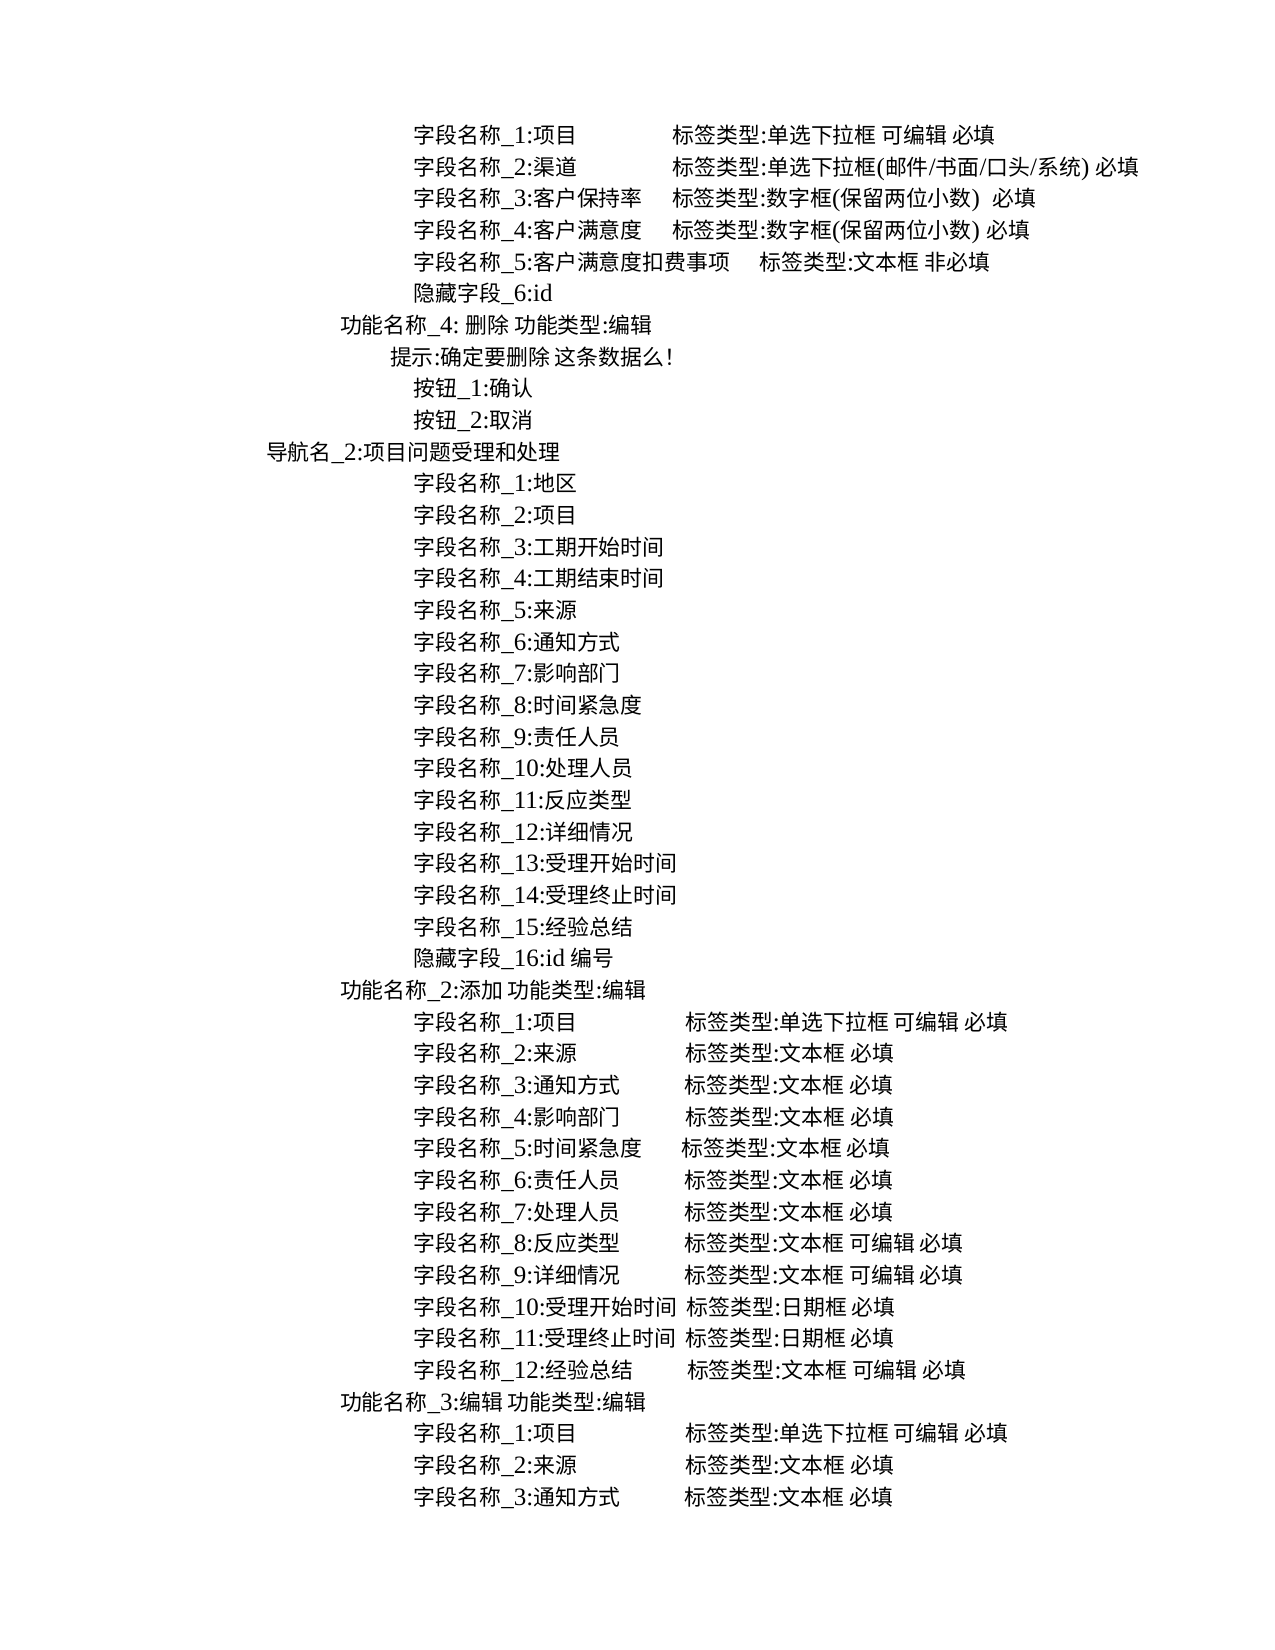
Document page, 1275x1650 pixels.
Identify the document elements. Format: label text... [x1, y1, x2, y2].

text 字段名称_10:处理人员 [118, 751, 1157, 783]
text 导航名_2:项目问题受理和处理 [118, 435, 1157, 466]
text 按钮_1:确认 [118, 371, 1157, 403]
text 字段名称_9:责任人员 [118, 720, 1157, 751]
text 字段名称_1:项目 标签类型:单选下拉框 可编辑 必填 [118, 118, 1157, 150]
text 按钮_2:取消 [118, 403, 1157, 435]
text 字段名称_1:项目 标签类型:单选下拉框 可编辑 必填 [118, 1416, 1157, 1448]
text 字段名称_4:工期结束时间 [118, 561, 1157, 593]
text 字段名称_12:详细情况 [118, 815, 1157, 846]
text 隐藏字段_16:id编号 [118, 941, 1157, 973]
text 字段名称_2:来源 标签类型:文本框 必填 [118, 1036, 1157, 1068]
text 字段名称_10:受理开始时间 标签类型:日期框 必填 [118, 1290, 1157, 1321]
text 字段名称_15:经验总结 [118, 910, 1157, 941]
text 功能名称_2:添加 功能类型:编辑 [118, 973, 1157, 1005]
text 字段名称_2:项目 [118, 498, 1157, 530]
text 字段名称_3:通知方式 标签类型:文本框 必填 [118, 1068, 1157, 1100]
text 功能名称_3:编辑 功能类型:编辑 [118, 1385, 1157, 1416]
text 字段名称_11:反应类型 [118, 783, 1157, 815]
text 字段名称_2:渠道 标签类型:单选下拉框(邮件/书面/口头/系统) 必填 [118, 150, 1157, 181]
text 字段名称_3:通知方式 标签类型:文本框 必填 [118, 1480, 1157, 1511]
text 隐藏字段_6:id [118, 276, 1157, 308]
text 字段名称_5:来源 [118, 593, 1157, 625]
text 字段名称_13:受理开始时间 [118, 846, 1157, 878]
text 字段名称_5:时间紧急度 标签类型:文本框 必填 [118, 1131, 1157, 1163]
text 字段名称_6:通知方式 [118, 625, 1157, 656]
text 字段名称_12:经验总结 标签类型:文本框 可编辑 必填 [118, 1353, 1157, 1385]
text 字段名称_14:受理终止时间 [118, 878, 1157, 910]
text 字段名称_8:时间紧急度 [118, 688, 1157, 720]
text 字段名称_5:客户满意度扣费事项 标签类型:文本框 非必填 [118, 245, 1157, 276]
text 字段名称_1:地区 [118, 466, 1157, 498]
text 字段名称_4:客户满意度 标签类型:数字框(保留两位小数) 必填 [118, 213, 1157, 245]
text 功能名称_4: 删除 功能类型:编辑 [118, 308, 1157, 340]
text 字段名称_7:处理人员 标签类型:文本框 必填 [118, 1195, 1157, 1226]
text 字段名称_4:影响部门 标签类型:文本框 必填 [118, 1100, 1157, 1131]
text 字段名称_3:客户保持率 标签类型:数字框(保留两位小数) 必填 [118, 181, 1157, 213]
text 字段名称_3:工期开始时间 [118, 530, 1157, 561]
text 字段名称_6:责任人员 标签类型:文本框 必填 [118, 1163, 1157, 1195]
text 字段名称_1:项目 标签类型:单选下拉框 可编辑 必填 [118, 1005, 1157, 1036]
text 字段名称_2:来源 标签类型:文本框 必填 [118, 1448, 1157, 1480]
text 字段名称_8:反应类型 标签类型:文本框 可编辑 必填 [118, 1226, 1157, 1258]
text 提示:确定要删除 这条数据么！ [118, 340, 1157, 371]
text 字段名称_9:详细情况 标签类型:文本框 可编辑 必填 [118, 1258, 1157, 1290]
text 字段名称_11:受理终止时间 标签类型:日期框 必填 [118, 1321, 1157, 1353]
text 字段名称_7:影响部门 [118, 656, 1157, 688]
